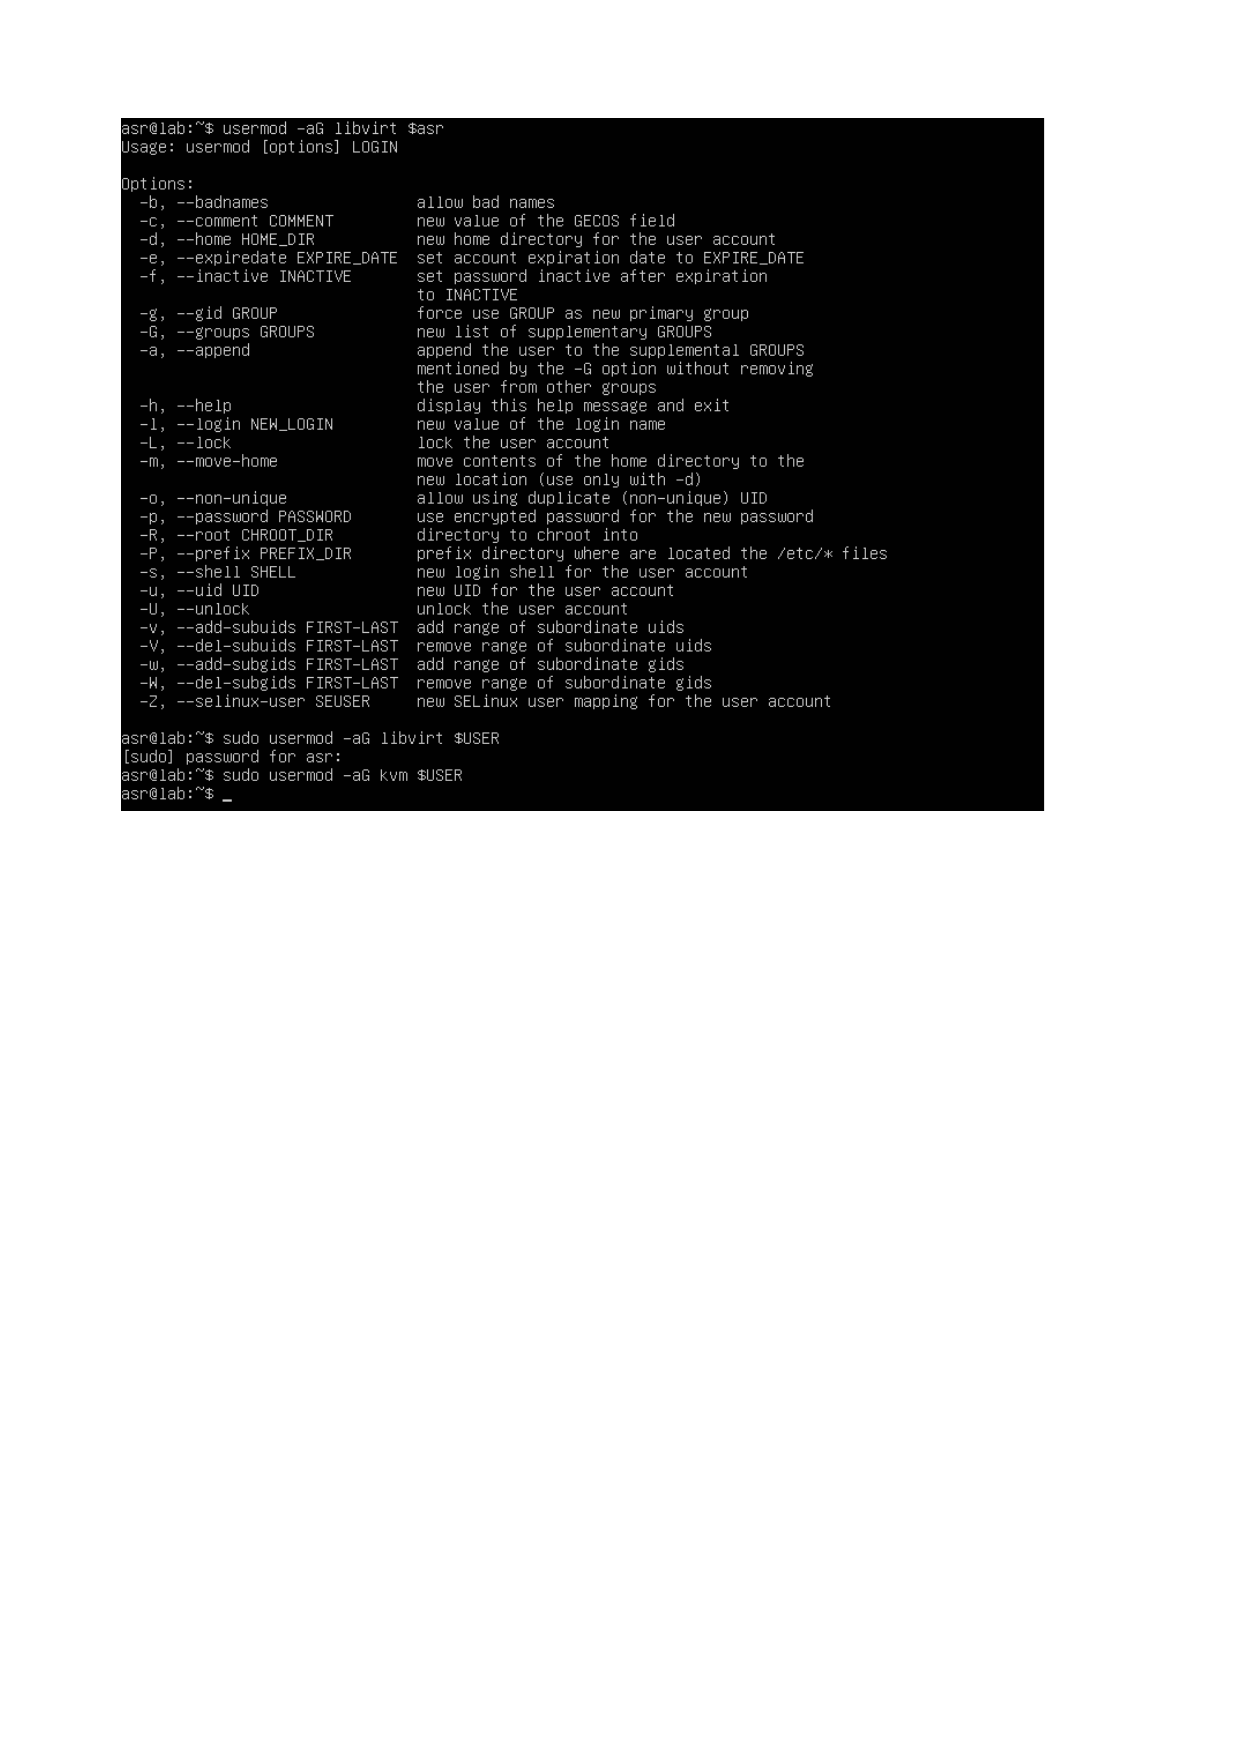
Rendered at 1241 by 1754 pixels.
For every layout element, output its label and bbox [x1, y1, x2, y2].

picture [121, 118, 1045, 811]
